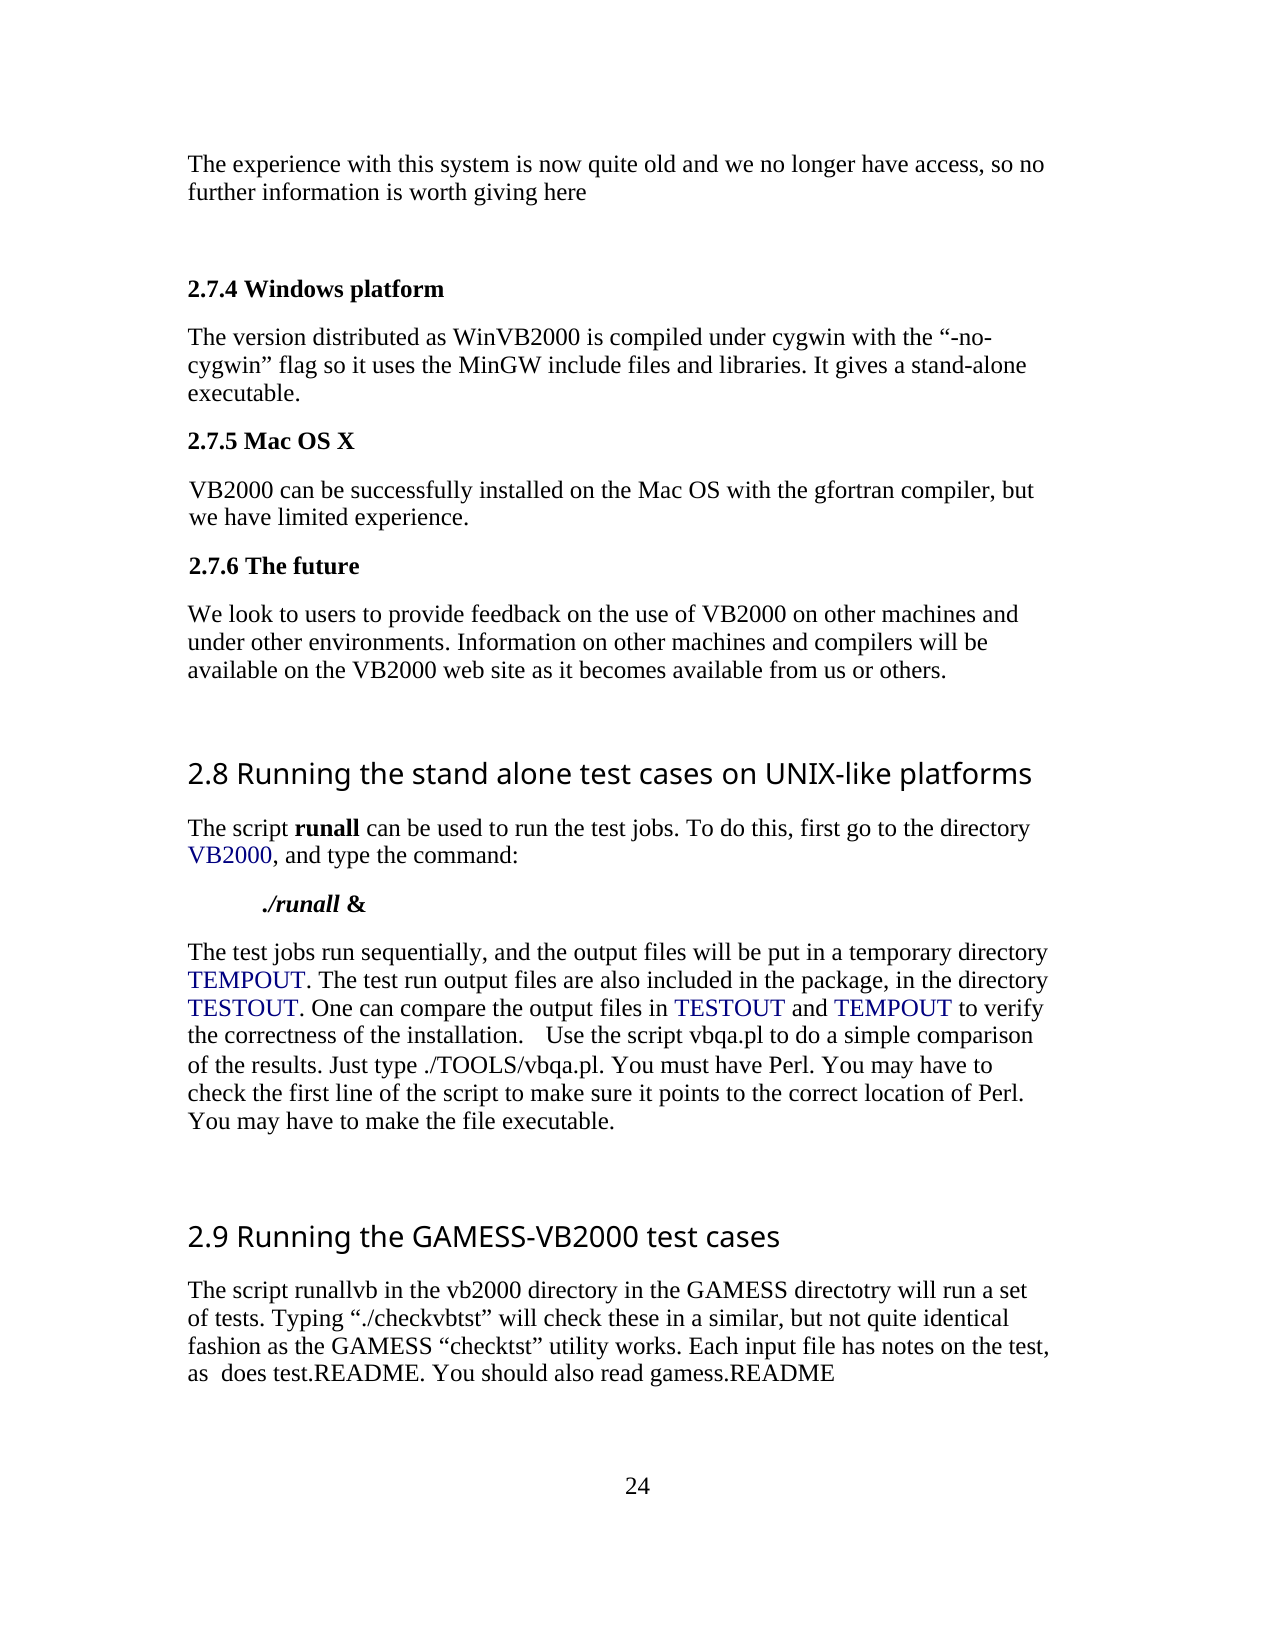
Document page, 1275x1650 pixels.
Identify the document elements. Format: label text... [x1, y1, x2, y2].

list 2.7.6 The future [151, 552, 1050, 580]
text The test jobs run sequentially, and the output files will be put in a temporary directory TEMPOUT. The test run output files are also included in the package, in the directory TESTOUT. One can compare the output files in TESTOUT and TEMPOUT to verify the correctness of the installation. Use the script vbqa.pl to do a simple comparison of the results. Just type ./TOOLS/vbqa.pl. You must have Perl. You may have to check the first line of the script to make sure it points to the correct location of Perl. You may have to make the file executable. [187, 938, 1050, 1134]
text 2.8 Running the stand alone test cases on UNIX-like platforms [187, 753, 1050, 793]
text The script runall can be used to run the test jobs. To do this, first go to the directory VB2000, and type the command: [187, 814, 1050, 869]
text The experience with this system is now quite old and we no longer have access, so no further information is worth giving here [187, 150, 1050, 205]
text We look to users to provide feedback on the use of VB2000 on other machines and under other environments. Information on other machines and compilers will be available on the VB2000 web site as it becomes available from us or others. [187, 601, 1050, 684]
text The version distributed as WinVB2000 is compiled under cygwin with the “-no-cygwin” flag so it uses the MinGW include files and libraries. It gives a stand-alone executable. [187, 323, 1050, 406]
text 2.7.4 Windows platform [187, 275, 1050, 302]
text ./runall & [262, 890, 1050, 918]
list VB2000 can be successfully installed on the Mac OS with the gfortran compiler, but we have limited experience. [151, 476, 1050, 531]
text 2.7.5 Mac OS X [114, 427, 1050, 455]
text 2.9 Running the GAMESS-VB2000 test cases [187, 1216, 1050, 1256]
text The script runallvb in the vb2000 directory in the GAMESS directotry will run a set of tests. Typing “./checkvbtst” will check these in a similar, but not quite identical fashion as the GAMESS “checktst” utility works. Each input file has notes on the test, as does test.README. You should also read gamess.README [187, 1276, 1050, 1387]
